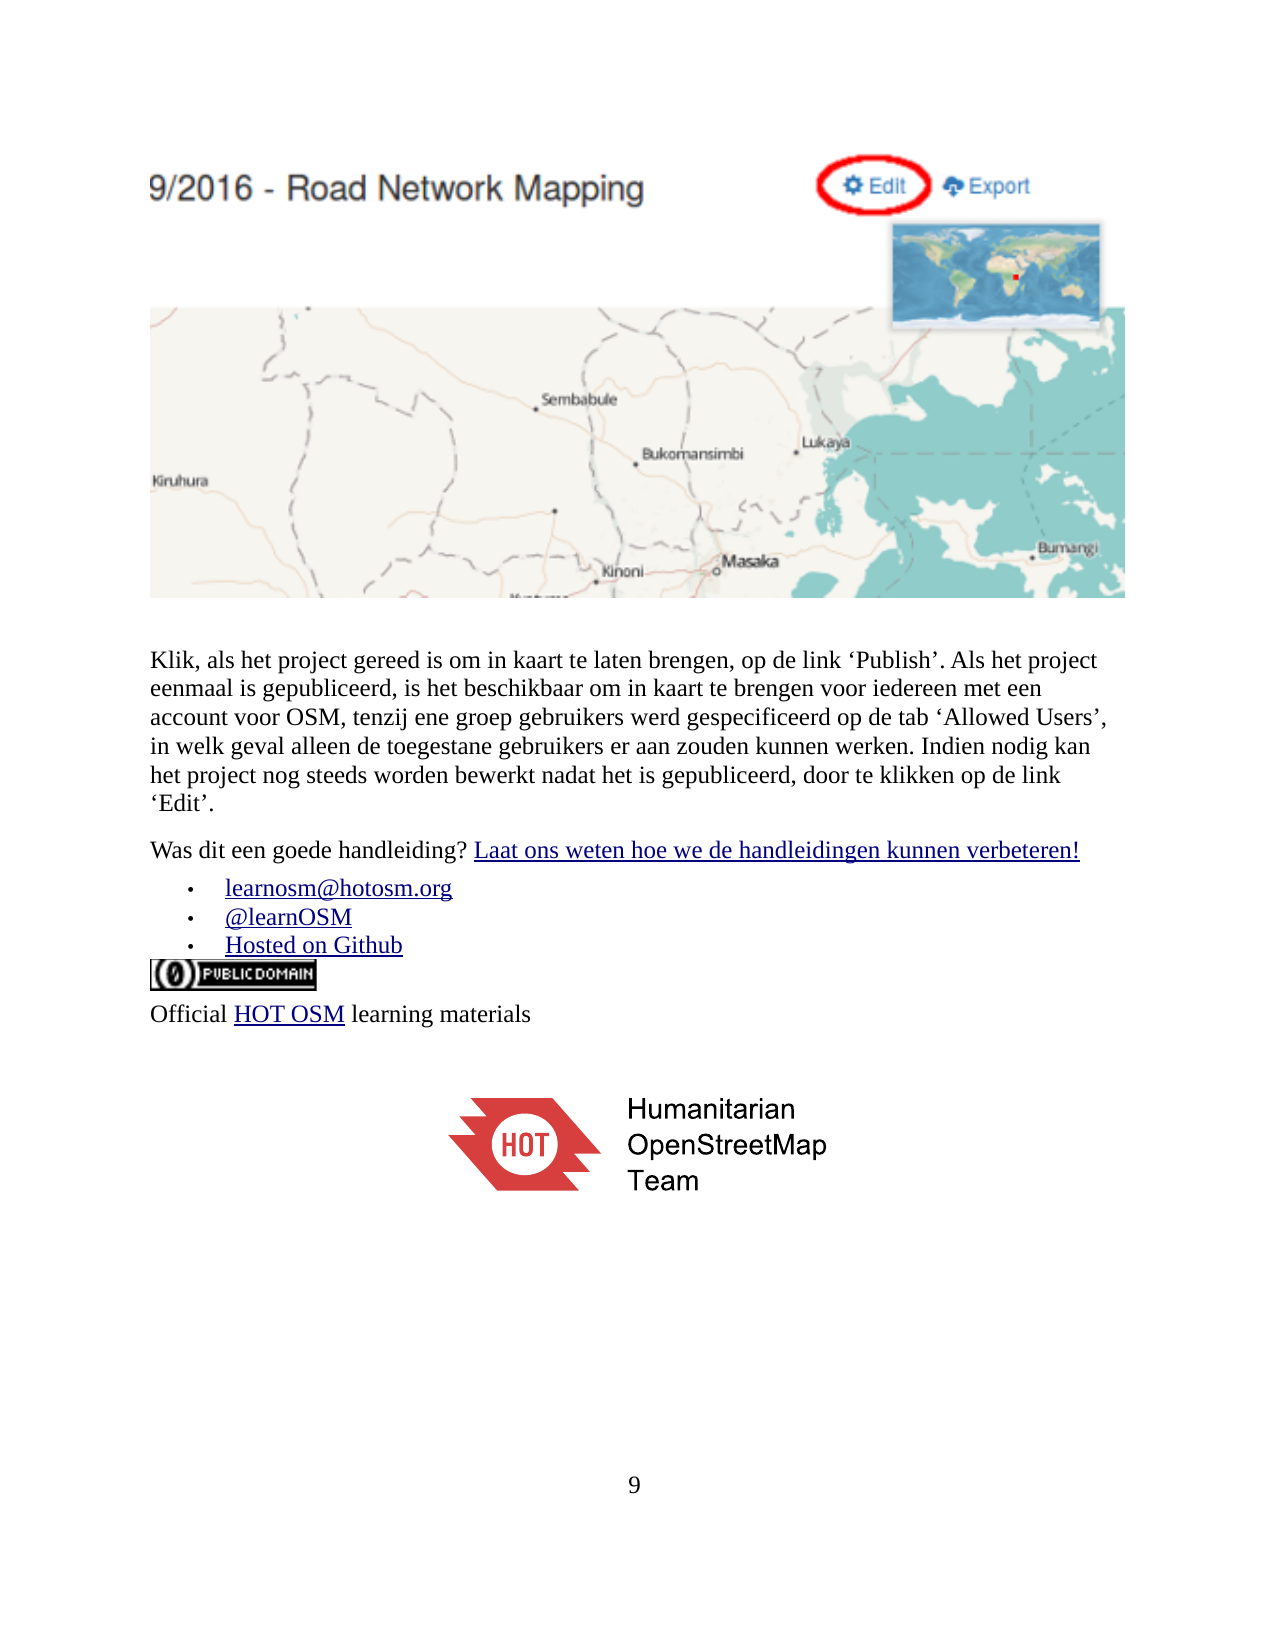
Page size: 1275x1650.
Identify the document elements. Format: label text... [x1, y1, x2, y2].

text Official HOT OSM learning materials [150, 999, 1125, 1028]
picture [150, 959, 317, 991]
list learnosm@hotosm.org [187, 873, 1125, 902]
text Klik, als het project gereed is om in kaart te laten brengen, op de link ‘Publish’. Als het project eenmaal is gepubliceerd, is het beschikbaar om in kaart te brengen voor iedereen met een account voor OSM, tenzij ene groep gebruikers werd gespecificeerd op de tab ‘Allowed Users’, in welk geval alleen de toegestane gebruikers er aan zouden kunnen werken. Indien nodig kan het project nog steeds worden bewerkt nadat het is gepubliceerd, door te klikken op de link ‘Edit’. [150, 645, 1125, 817]
list Hosted on Github [187, 930, 1125, 959]
picture [150, 150, 1125, 598]
list @learnOSM [187, 902, 1125, 930]
text Was dit een goede handleiding? Laat ons weten hoe we de handleidingen kunnen verbeteren! [150, 835, 1125, 864]
